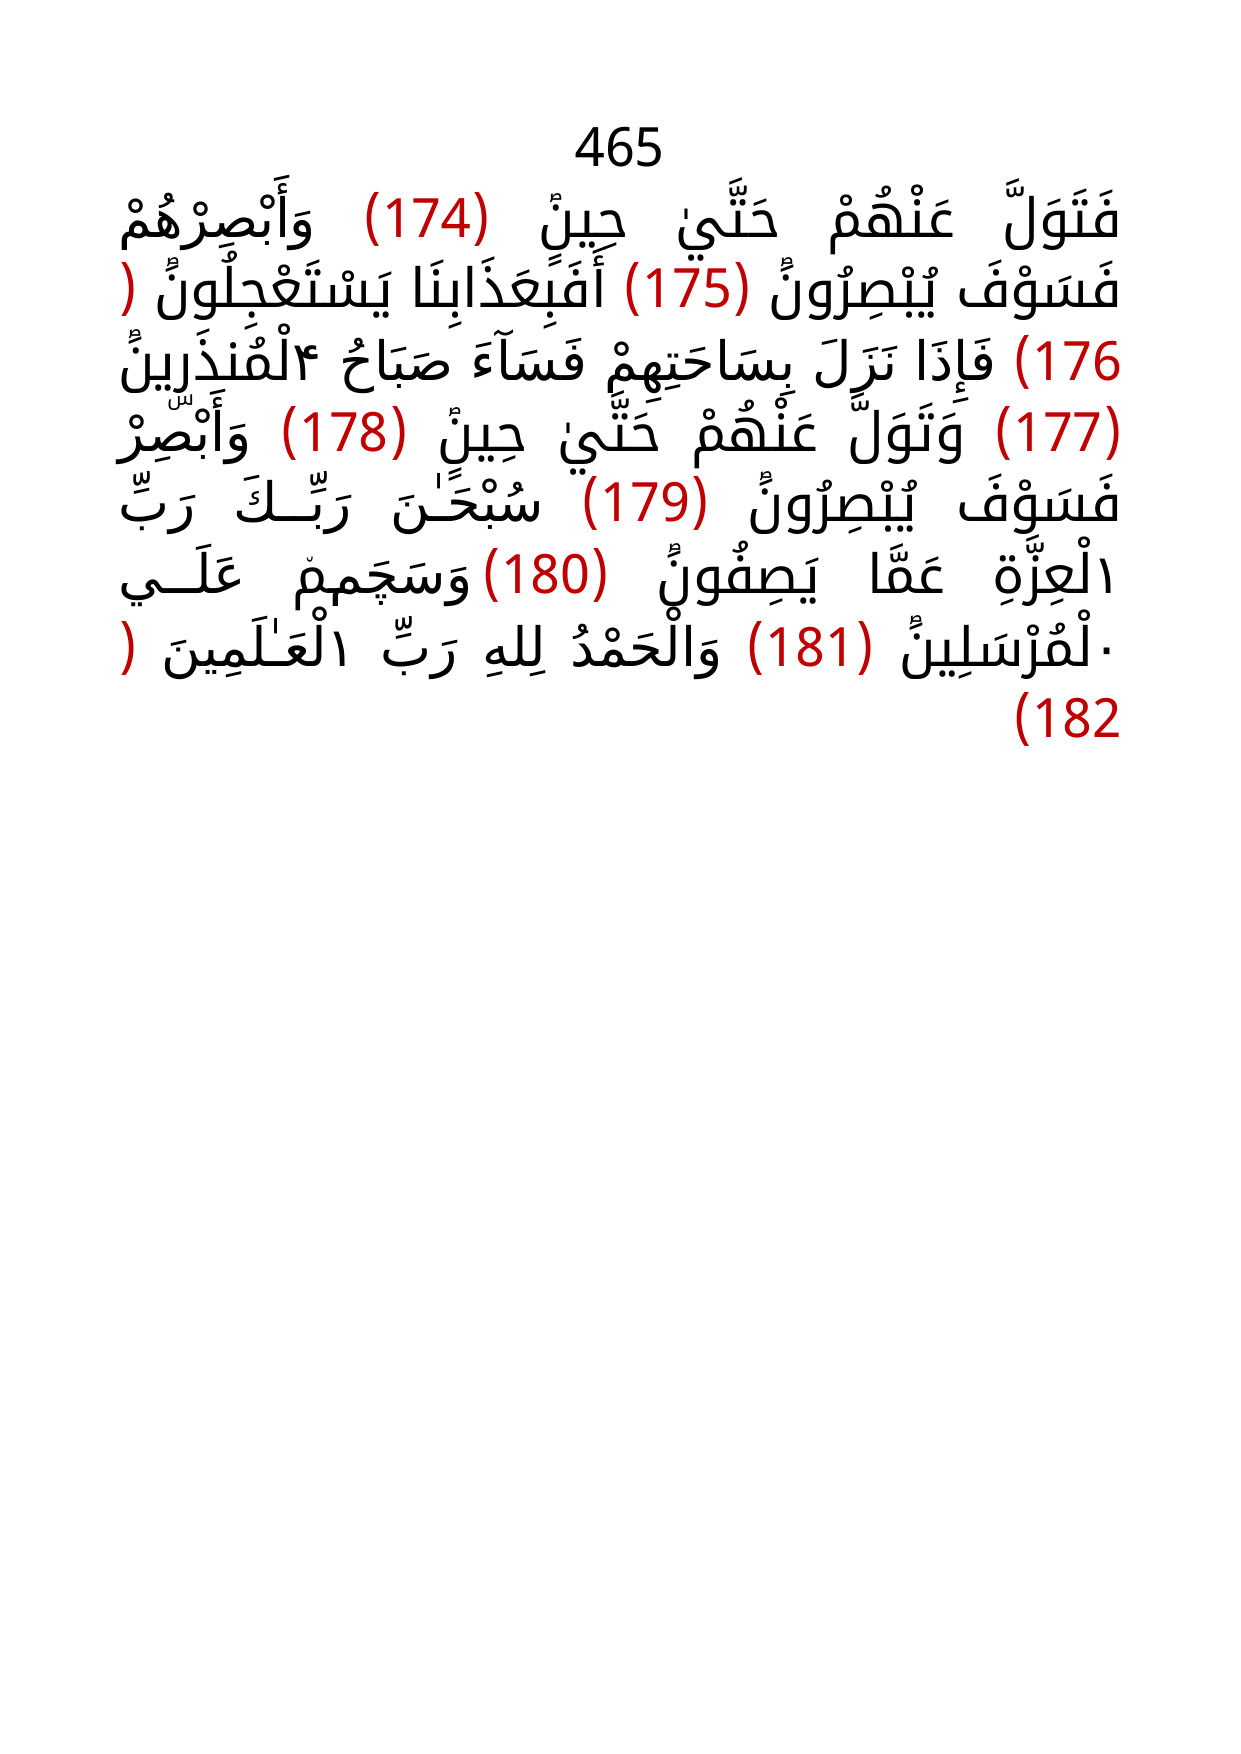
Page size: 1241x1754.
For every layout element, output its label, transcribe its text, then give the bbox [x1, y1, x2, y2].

text 465 [118, 118, 1122, 189]
text فَتَوَلَّ عَنْهُمْ حَتَّيٰ حِينٍؐ (174) وَأَبْصِرْهُمْ فَسَوْفَ يُبْصِرُونَؐ (175) أَفَبِعَذَابِنَا يَسْتَعْجِلُونَؐ (176) فَإِذَا نَزَلَ بِسَاحَتِهِمْ فَسَآءَ صَبَاحُ ۴لْمُنذَرۣينَؐ (177) وَتَوَلَّ عَنْهُمْ حَتَّيٰ حِينٍؐ (178) وَأَبْصِرْ فَسَوْفَ يُبْصِرُونَؐ (179) سُبْحَـٰنَ رَبِّــكَ رَبِّ ۱لْعِزَّةِ عَمَّا يَصِفُونَؐ (180) وَسَچَم٘ عَلَــي ۰لْمُرْسَلِينَؐ (181) وَالْحَمْدُ لِلهِ رَبِّ ۱لْعَـٰلَمِينَ (182) [118, 189, 1122, 759]
